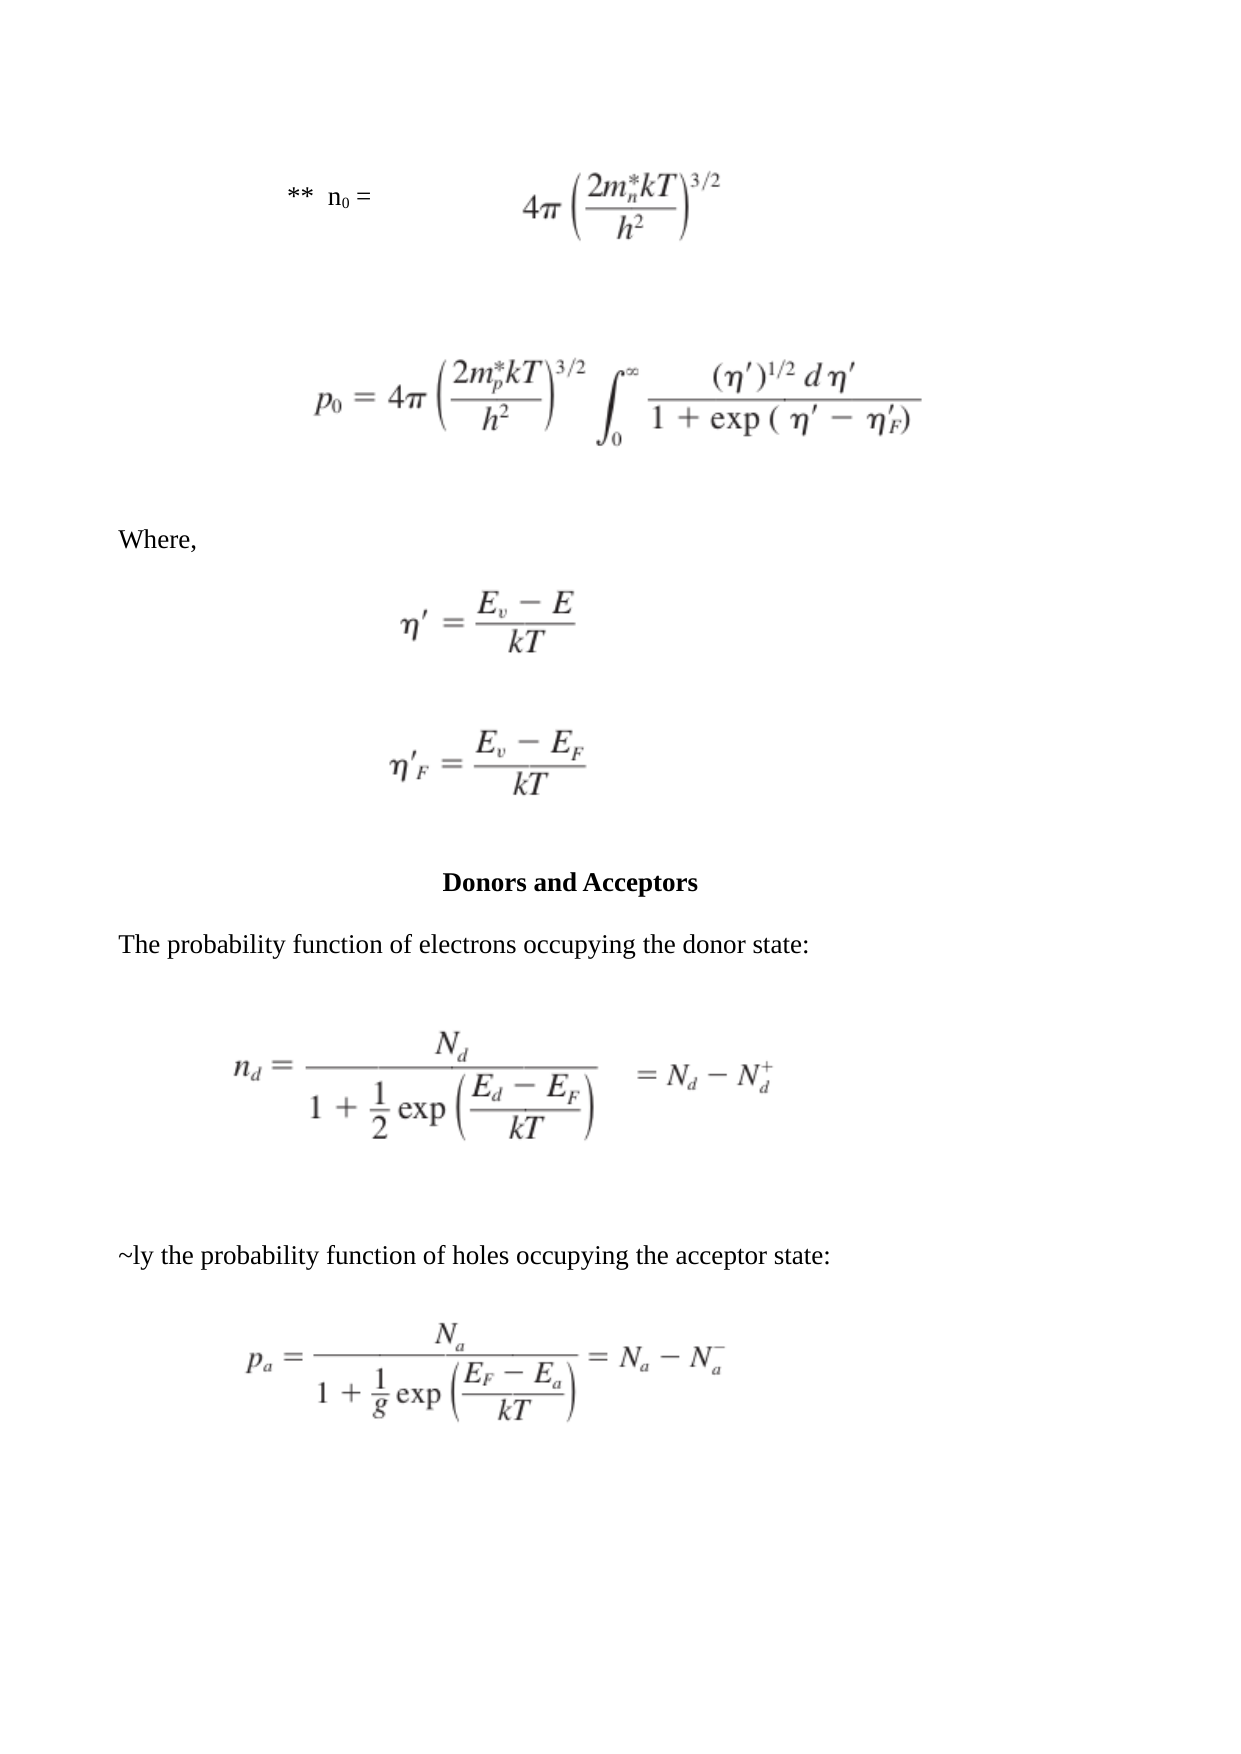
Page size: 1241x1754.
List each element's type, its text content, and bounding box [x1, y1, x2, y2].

picture [299, 554, 651, 817]
picture [234, 1303, 753, 1439]
picture [304, 336, 936, 468]
text The probability function of electrons occupying the donor state: [118, 928, 1122, 959]
text Where, [118, 523, 1122, 554]
picture [520, 157, 728, 255]
picture [209, 1007, 622, 1161]
text Donors and Acceptors [118, 866, 1122, 897]
text ~ly the probability function of holes occupying the acceptor state: [118, 1239, 1122, 1271]
picture [633, 1052, 782, 1098]
text [728, 180, 1122, 212]
text ** n0 = [118, 180, 520, 212]
